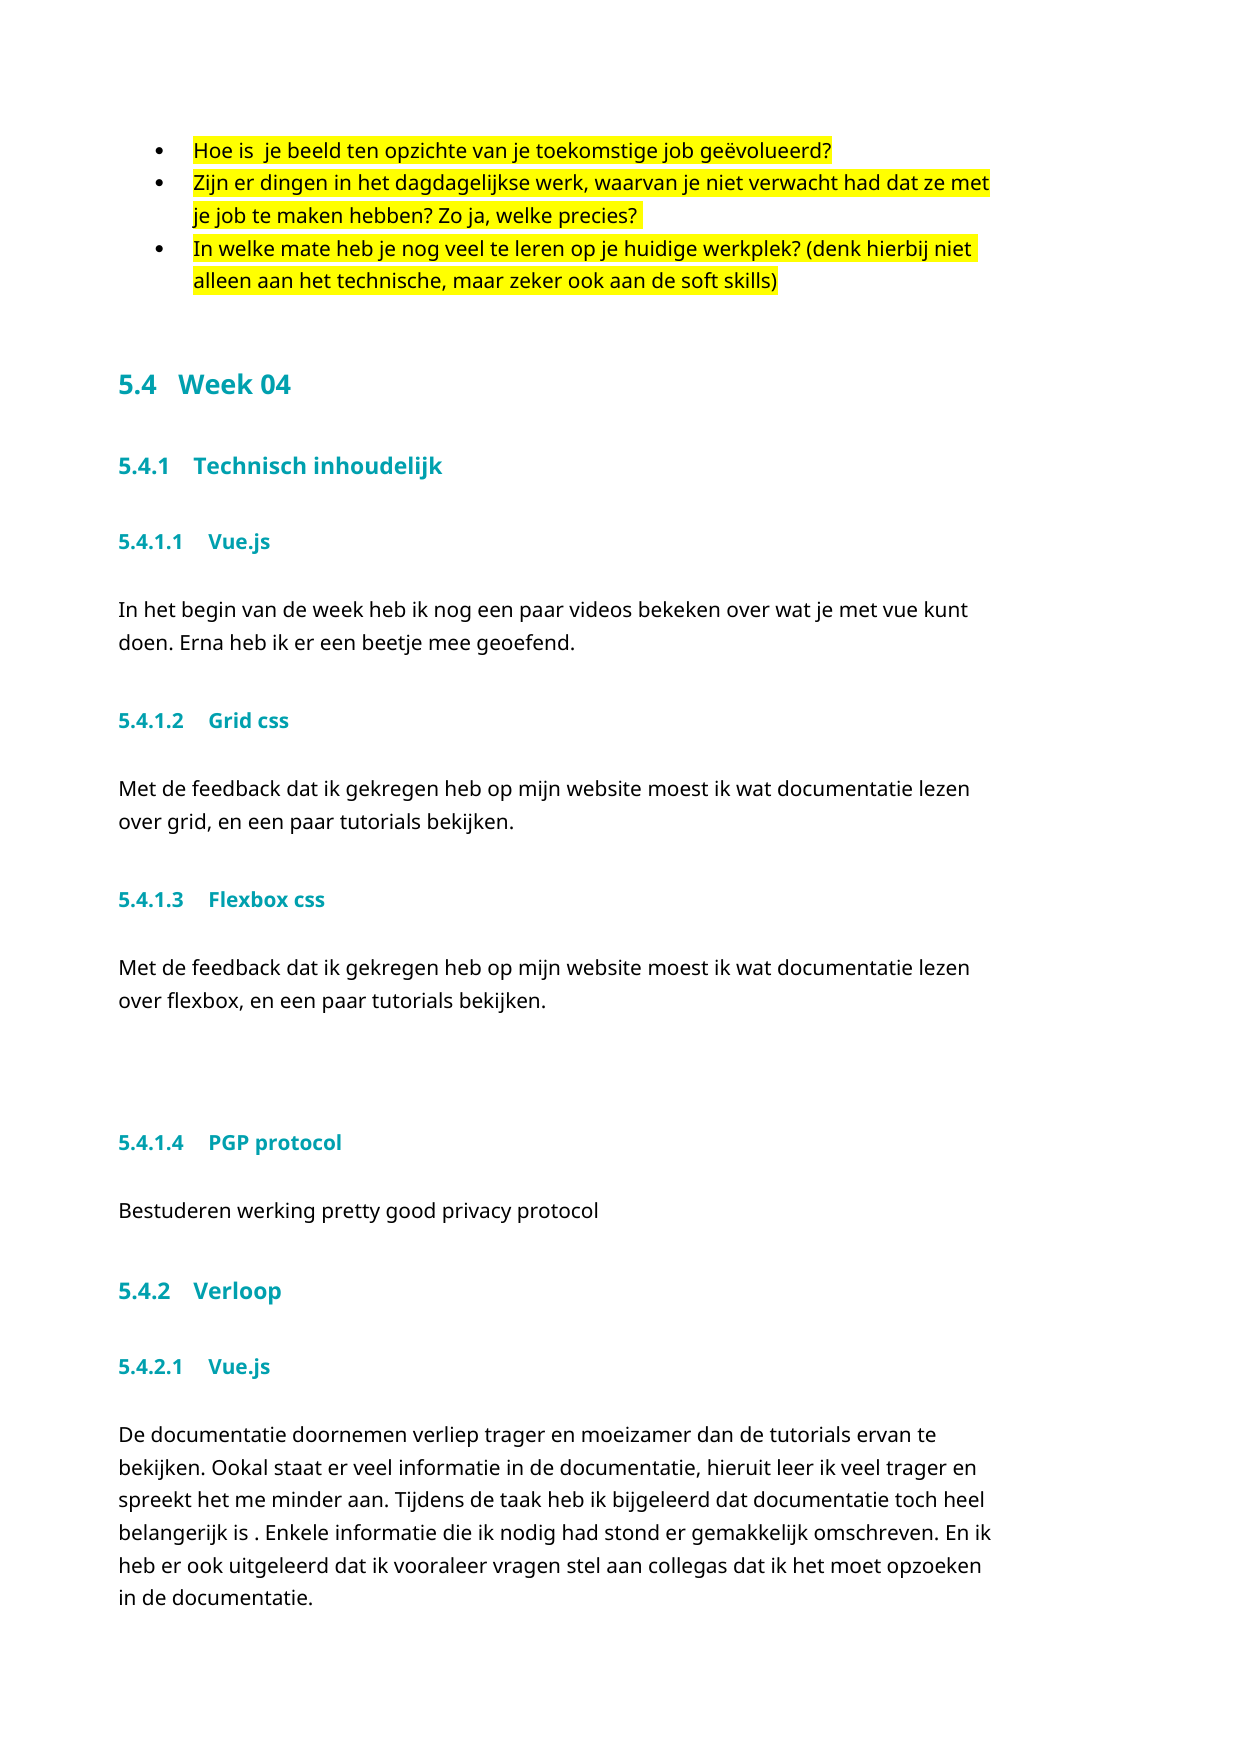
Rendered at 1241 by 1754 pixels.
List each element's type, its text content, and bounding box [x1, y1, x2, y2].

subtitle Vue.js [118, 527, 992, 556]
subtitle PGP protocol [118, 1128, 992, 1157]
text De documentatie doornemen verliep trager en moeizamer dan de tutorials ervan te bekijken. Ookal staat er veel informatie in de documentatie, hieruit leer ik veel trager en spreekt het me minder aan. Tijdens de taak heb ik bijgeleerd dat documentatie toch heel belangerijk is . Enkele informatie die ik nodig had stond er gemakkelijk omschreven. En ik heb er ook uitgeleerd dat ik vooraleer vragen stel aan collegas dat ik het moet opzoeken in de documentatie. [118, 1420, 992, 1612]
subtitle Vue.js [118, 1352, 992, 1381]
list In welke mate heb je nog veel te leren op je huidige werkplek? (denk hierbij niet alleen aan het technische, maar zeker ook aan de soft skills) [156, 234, 992, 295]
subtitle Flexbox css [118, 885, 992, 914]
list Zijn er dingen in het dagdagelijkse werk, waarvan je niet verwacht had dat ze met je job te maken hebben? Zo ja, welke precies? [156, 168, 992, 229]
subtitle Verloop [118, 1275, 992, 1306]
text Bestuderen werking pretty good privacy protocol [118, 1196, 992, 1225]
text In het begin van de week heb ik nog een paar videos bekeken over wat je met vue kunt doen. Erna heb ik er een beetje mee geoefend. [118, 595, 992, 656]
subtitle Technisch inhoudelijk [118, 449, 992, 481]
subtitle Week 04 [118, 366, 992, 402]
text Met de feedback dat ik gekregen heb op mijn website moest ik wat documentatie lezen over grid, en een paar tutorials bekijken. [118, 774, 992, 835]
list Hoe is je beeld ten opzichte van je toekomstige job geëvolueerd? [156, 136, 992, 164]
text Met de feedback dat ik gekregen heb op mijn website moest ik wat documentatie lezen over flexbox, en een paar tutorials bekijken. [118, 953, 992, 1014]
subtitle Grid css [118, 706, 992, 735]
